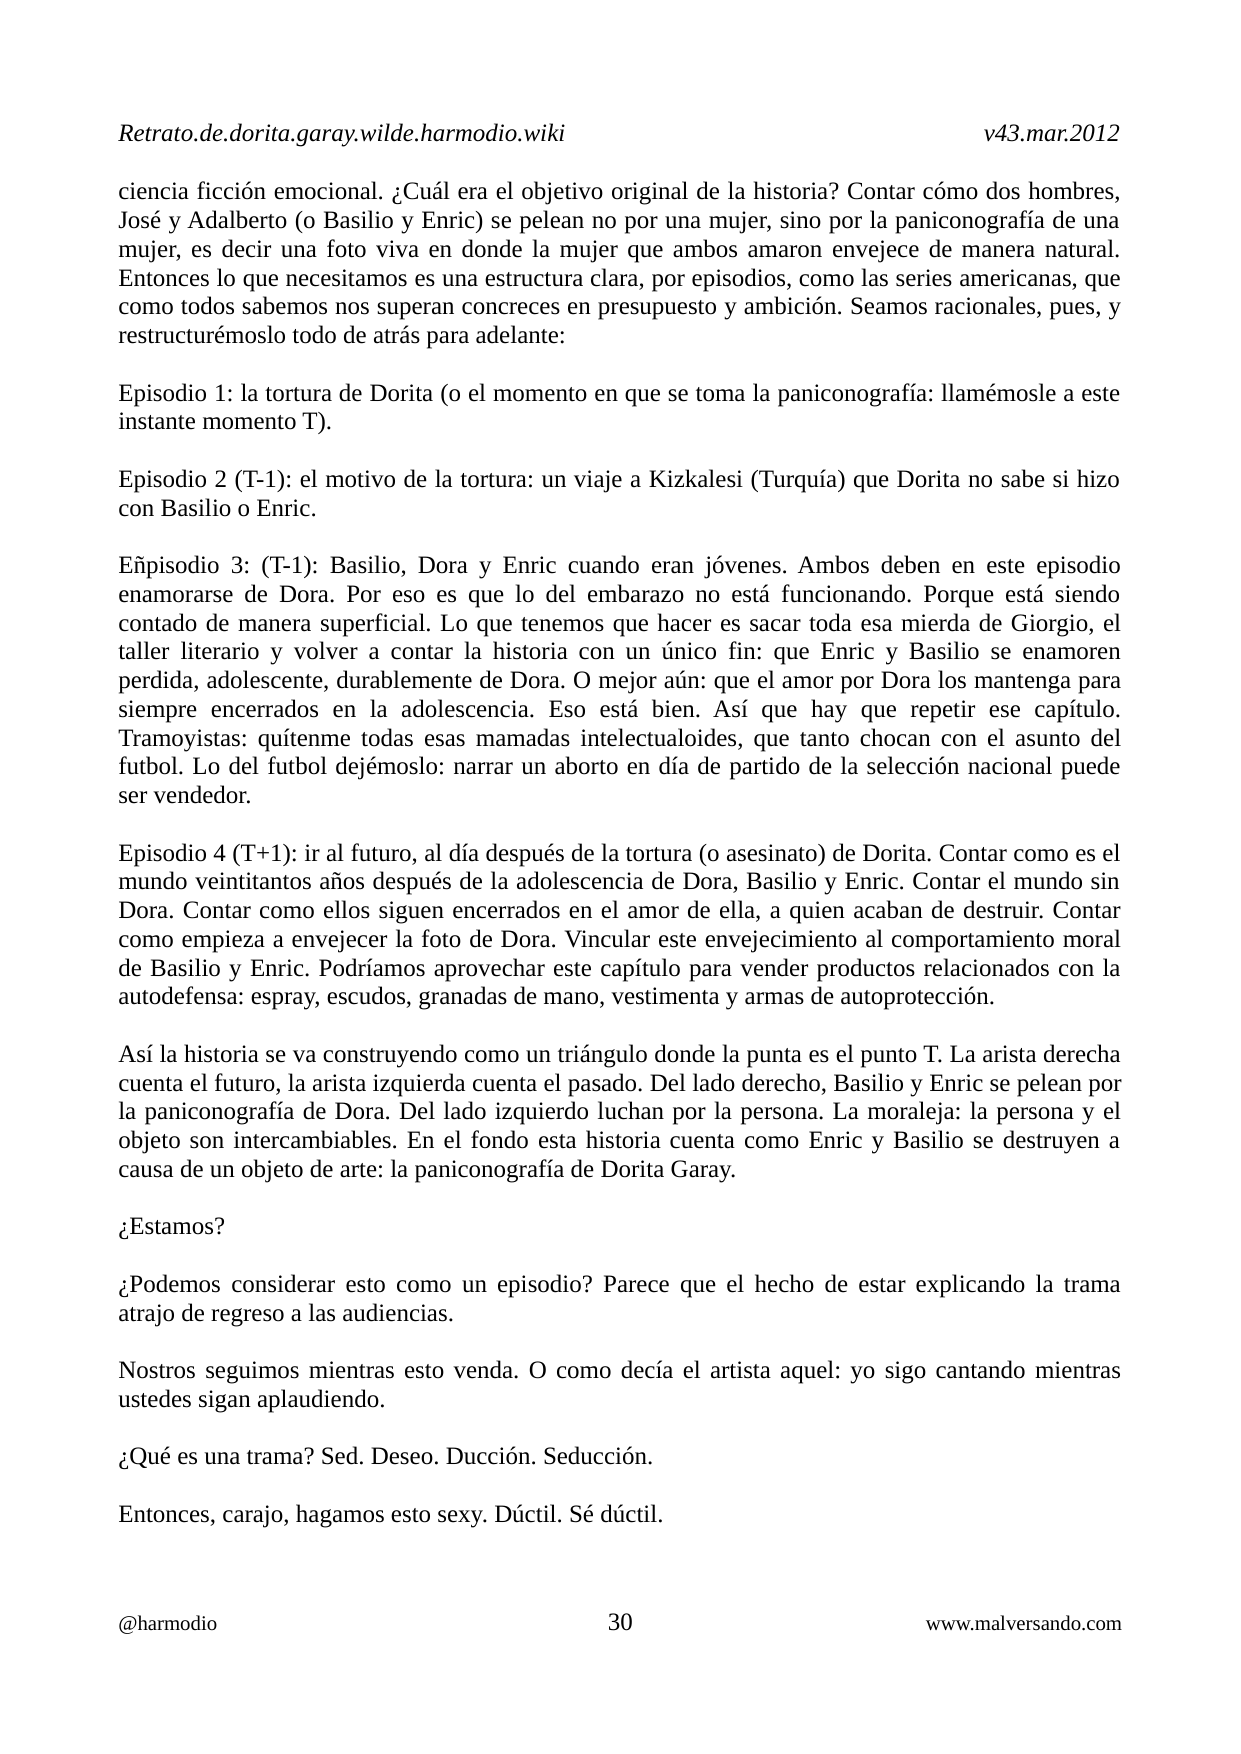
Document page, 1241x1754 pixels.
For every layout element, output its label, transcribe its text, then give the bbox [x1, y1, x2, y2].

text Episodio 2 (T-1): el motivo de la tortura: un viaje a Kizkalesi (Turquía) que Dorita no sabe si hizo con Basilio o Enric. [118, 464, 1122, 521]
text Episodio 1: la tortura de Dorita (o el momento en que se toma la paniconografía: llamémosle a este instante momento T). [118, 378, 1122, 435]
text Nostros seguimos mientras esto venda. O como decía el artista aquel: yo sigo cantando mientras ustedes sigan aplaudiendo. [118, 1355, 1122, 1413]
text ciencia ficción emocional. ¿Cuál era el objetivo original de la historia? Contar cómo dos hombres, José y Adalberto (o Basilio y Enric) se pelean no por una mujer, sino por la paniconografía de una mujer, es decir una foto viva en donde la mujer que ambos amaron envejece de manera natural. Entonces lo que necesitamos es una estructura clara, por episodios, como las series americanas, que como todos sabemos nos superan concreces en presupuesto y ambición. Seamos racionales, pues, y restructurémoslo todo de atrás para adelante: [118, 176, 1122, 349]
text Entonces, carajo, hagamos esto sexy. Dúctil. Sé dúctil. [118, 1499, 1122, 1528]
text ¿Podemos considerar esto como un episodio? Parece que el hecho de estar explicando la trama atrajo de regreso a las audiencias. [118, 1269, 1122, 1326]
text ¿Qué es una trama? Sed. Deseo. Ducción. Seducción. [118, 1441, 1122, 1470]
text ¿Estamos? [118, 1211, 1122, 1240]
text Así la historia se va construyendo como un triángulo donde la punta es el punto T. La arista derecha cuenta el futuro, la arista izquierda cuenta el pasado. Del lado derecho, Basilio y Enric se pelean por la paniconografía de Dora. Del lado izquierdo luchan por la persona. La moraleja: la persona y el objeto son intercambiables. En el fondo esta historia cuenta como Enric y Basilio se destruyen a causa de un objeto de arte: la paniconografía de Dorita Garay. [118, 1039, 1122, 1183]
text Episodio 4 (T+1): ir al futuro, al día después de la tortura (o asesinato) de Dorita. Contar como es el mundo veintitantos años después de la adolescencia de Dora, Basilio y Enric. Contar el mundo sin Dora. Contar como ellos siguen encerrados en el amor de ella, a quien acaban de destruir. Contar como empieza a envejecer la foto de Dora. Vincular este envejecimiento al comportamiento moral de Basilio y Enric. Podríamos aprovechar este capítulo para vender productos relacionados con la autodefensa: espray, escudos, granadas de mano, vestimenta y armas de autoprotección. [118, 838, 1122, 1010]
text Eñpisodio 3: (T-1): Basilio, Dora y Enric cuando eran jóvenes. Ambos deben en este episodio enamorarse de Dora. Por eso es que lo del embarazo no está funcionando. Porque está siendo contado de manera superficial. Lo que tenemos que hacer es sacar toda esa mierda de Giorgio, el taller literario y volver a contar la historia con un único fin: que Enric y Basilio se enamoren perdida, adolescente, durablemente de Dora. O mejor aún: que el amor por Dora los mantenga para siempre encerrados en la adolescencia. Eso está bien. Así que hay que repetir ese capítulo. Tramoyistas: quítenme todas esas mamadas intelectualoides, que tanto chocan con el asunto del futbol. Lo del futbol dejémoslo: narrar un aborto en día de partido de la selección nacional puede ser vendedor. [118, 550, 1122, 809]
